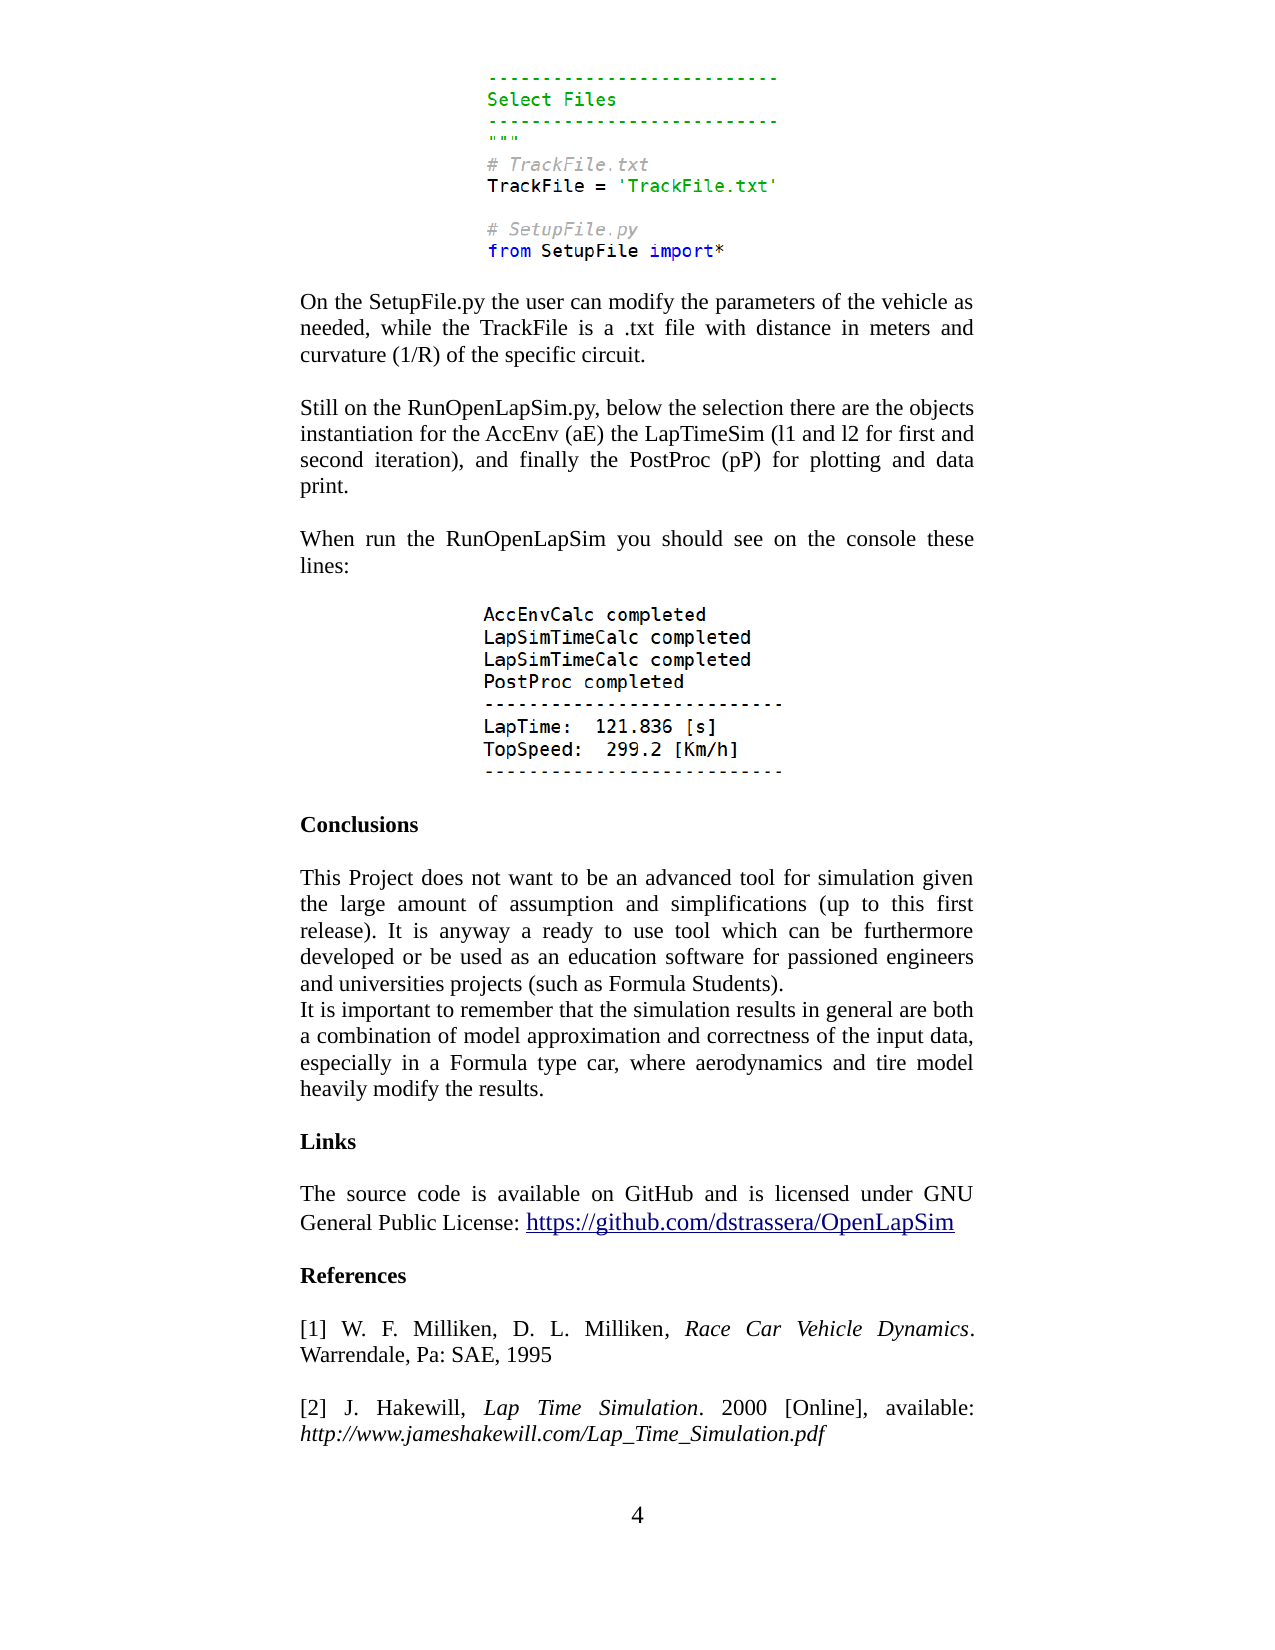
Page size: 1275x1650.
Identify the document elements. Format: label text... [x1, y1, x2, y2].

text It is important to remember that the simulation results in general are both a combination of model approximation and correctness of the input data, especially in a Formula type car, where aerodynamics and tire model heavily modify the results. [300, 996, 975, 1101]
text This Project does not want to be an advanced tool for simulation given the large amount of assumption and simplifications (up to this first release). It is anyway a ready to use tool which can be furthermore developed or be used as an education software for passioned engineers and universities projects (such as Formula Students). [300, 864, 975, 996]
text Still on the RunOpenLapSim.py, below the selection there are the objects instantiation for the AccEnv (aE) the LapTimeSim (l1 and l2 for first and second iteration), and finally the PostProc (pP) for plotting and data print. [300, 393, 975, 499]
text [1] W. F. Milliken, D. L. Milliken, Race Car Vehicle Dynamics. Warrendale, Pa: SAE, 1995 [300, 1314, 975, 1367]
text When run the RunOpenLapSim you should see on the console these lines: [300, 525, 975, 578]
text On the SetupFile.py the user can modify the parameters of the vehicle as needed, while the TrackFile is a .txt file with distance in meters and curvature (1/R) of the specific circuit. [300, 288, 975, 367]
text The source code is available on GitHub and is licensed under GNU General Public License: https://github.com/dstrassera/OpenLapSim [300, 1180, 975, 1236]
text References [300, 1262, 975, 1288]
text Links [300, 1128, 975, 1154]
text Conclusions [300, 811, 975, 838]
text [2] J. Hakewill, Lap Time Simulation. 2000 [Online], available: http://www.jameshakewill.com/Lap_Time_Simulation.pdf [300, 1394, 975, 1446]
